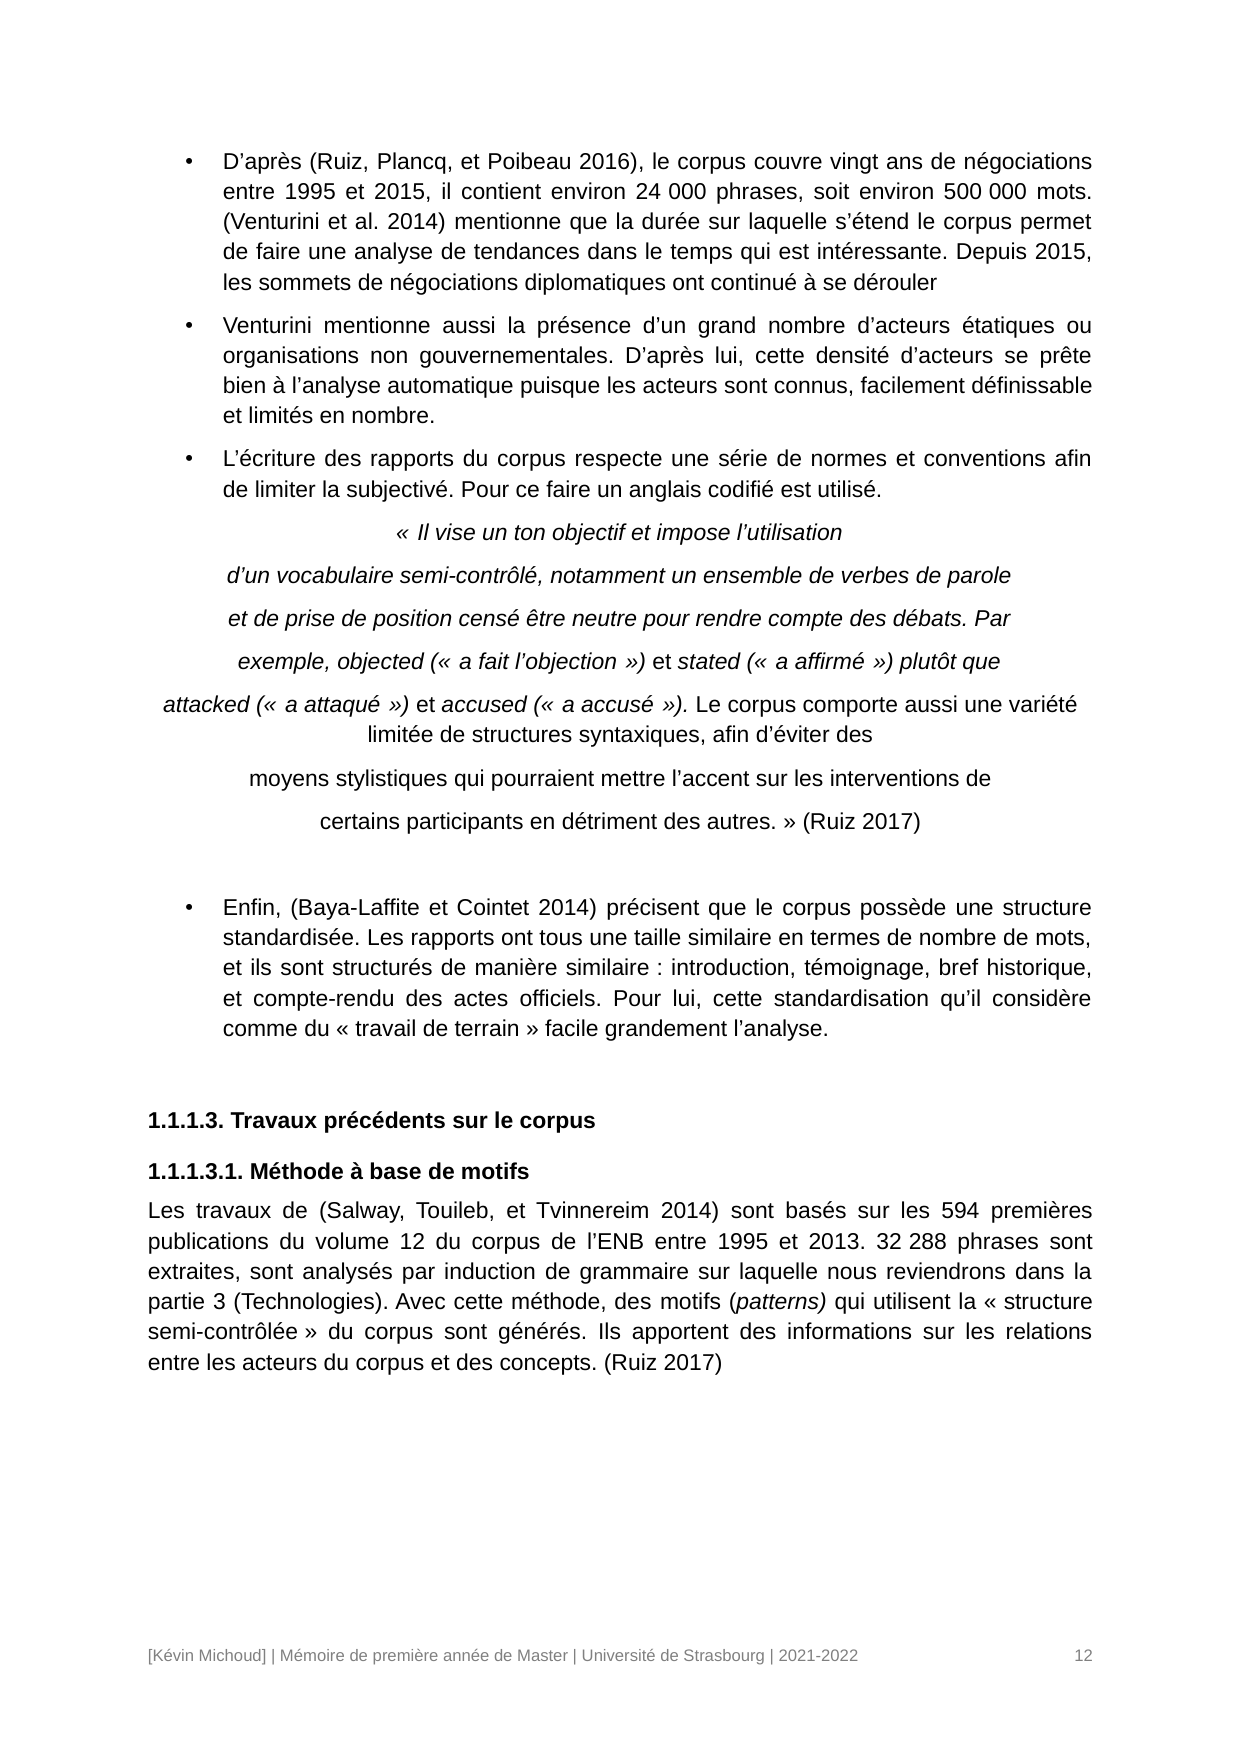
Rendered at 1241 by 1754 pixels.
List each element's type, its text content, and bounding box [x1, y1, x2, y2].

text et de prise de position censé être neutre pour rendre compte des débats. Par [148, 605, 1093, 631]
list Venturini mentionne aussi la présence d’un grand nombre d’acteurs étatiques ou organisations non gouvernementales. D’après lui, cette densité d’acteurs se prête bien à l’analyse automatique puisque les acteurs sont connus, facilement définissable et limités en nombre. [185, 312, 1093, 428]
list Enfin, (Baya-Laffite et Cointet 2014) précisent que le corpus possède une structure standardisée. Les rapports ont tous une taille similaire en termes de nombre de mots, et ils sont structurés de manière similaire : introduction, témoignage, bref historique, et compte-rendu des actes officiels. Pour lui, cette standardisation qu’il considère comme du « travail de terrain » facile grandement l’analyse. [185, 894, 1093, 1041]
text attacked (« a attaqué ») et accused (« a accusé »). Le corpus comporte aussi une variété limitée de structures syntaxiques, afin d’éviter des [148, 691, 1093, 748]
text « Il vise un ton objectif et impose l’utilisation [148, 519, 1093, 545]
subtitle Méthode à base de motifs [148, 1158, 1093, 1185]
text Les travaux de (Salway, Touileb, et Tvinnereim 2014) sont basés sur les 594 premières publications du volume 12 du corpus de l’ENB entre 1995 et 2013. 32 288 phrases sont extraites, sont analysés par induction de grammaire sur laquelle nous reviendrons dans la partie 3 (Technologies). Avec cette méthode, des motifs (patterns) qui utilisent la « structure semi-contrôlée » du corpus sont générés. Ils apportent des informations sur les relations entre les acteurs du corpus et des concepts. (Ruiz 2017) [148, 1197, 1093, 1375]
text exemple, objected (« a fait l’objection ») et stated (« a affirmé ») plutôt que [148, 648, 1093, 674]
text certains participants en détriment des autres. » (Ruiz 2017) [148, 808, 1093, 834]
list D’après (Ruiz, Plancq, et Poibeau 2016), le corpus couvre vingt ans de négociations entre 1995 et 2015, il contient environ 24 000 phrases, soit environ 500 000 mots. (Venturini et al. 2014) mentionne que la durée sur laquelle s’étend le corpus permet de faire une analyse de tendances dans le temps qui est intéressante. Depuis 2015, les sommets de négociations diplomatiques ont continué à se dérouler [185, 148, 1093, 295]
subtitle Travaux précédents sur le corpus [148, 1107, 1093, 1133]
text d’un vocabulaire semi-contrôlé, notamment un ensemble de verbes de parole [148, 562, 1093, 588]
list L’écriture des rapports du corpus respecte une série de normes et conventions afin de limiter la subjectivé. Pour ce faire un anglais codifié est utilisé. [185, 445, 1093, 502]
text moyens stylistiques qui pourraient mettre l’accent sur les interventions de [148, 764, 1093, 791]
